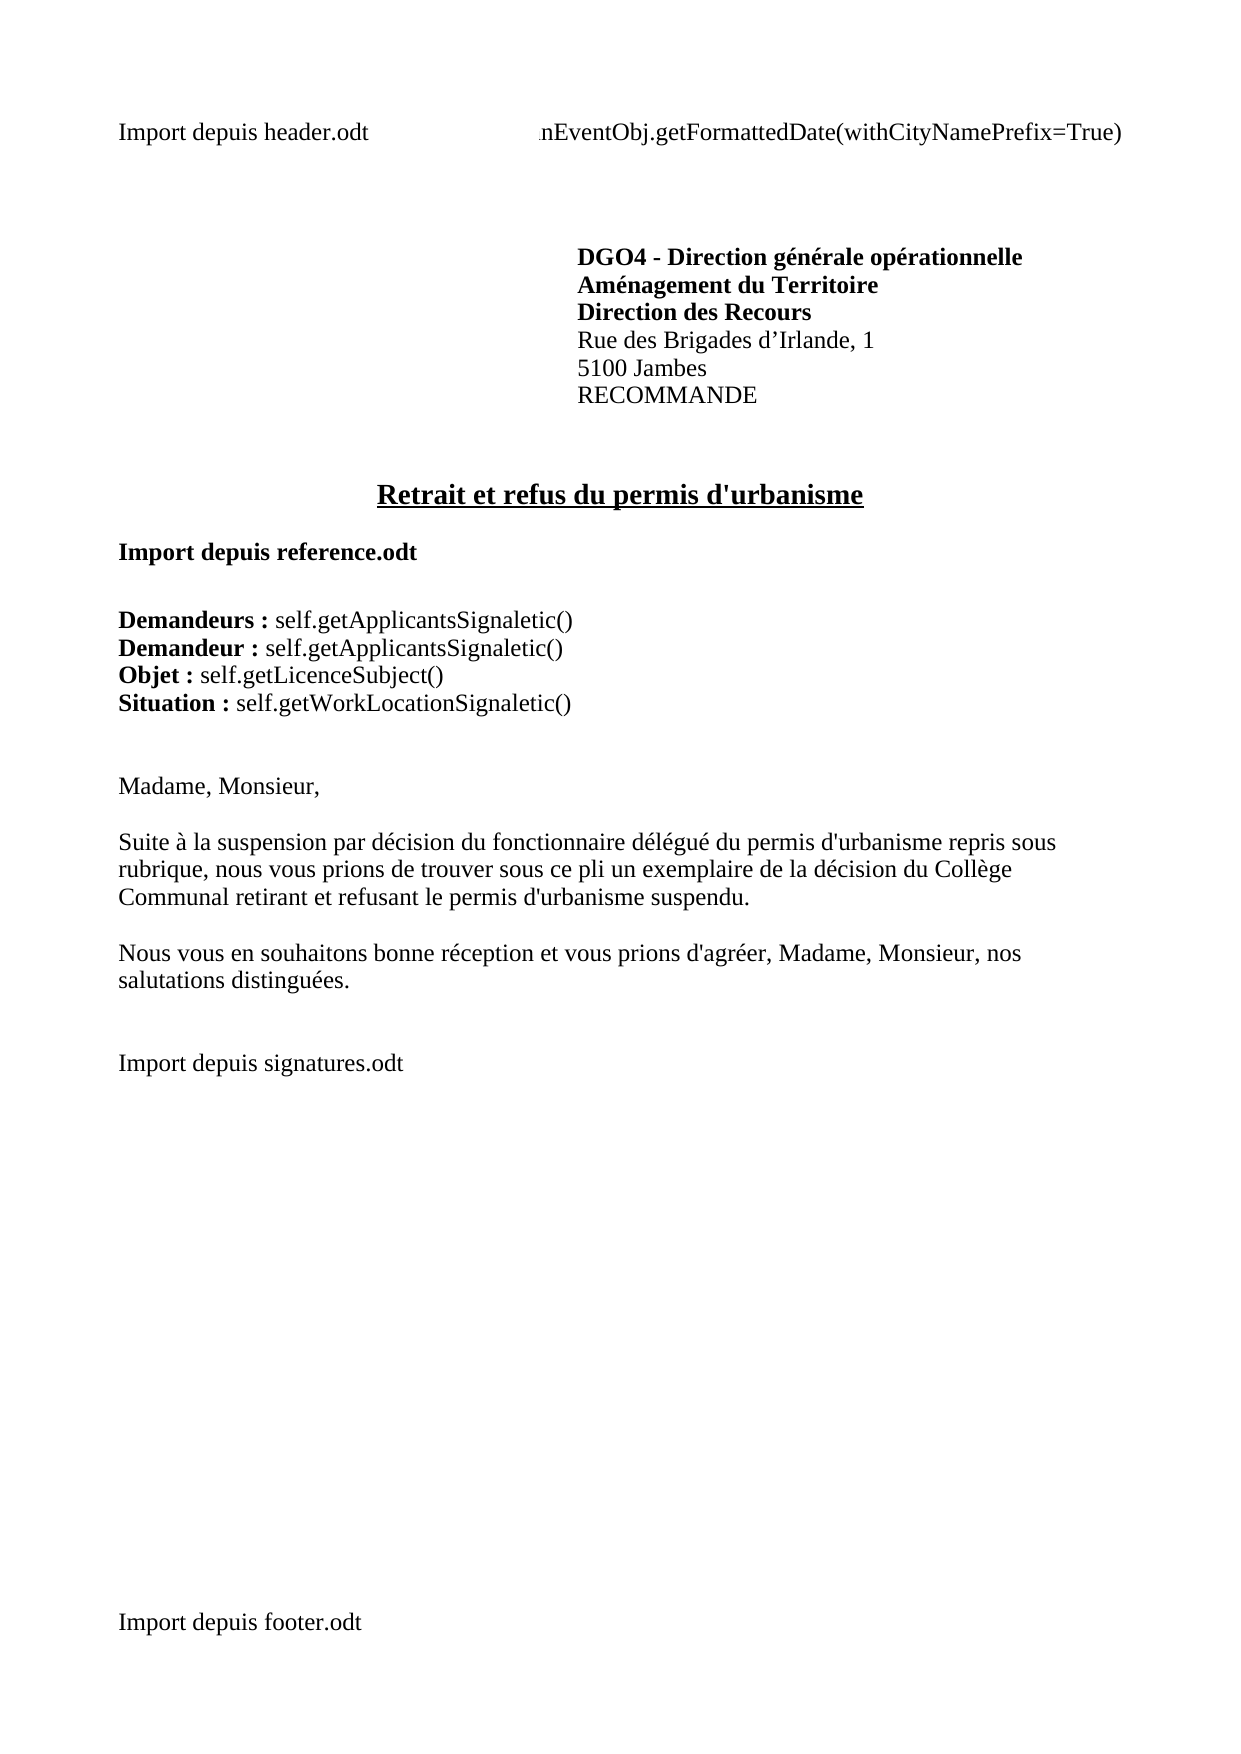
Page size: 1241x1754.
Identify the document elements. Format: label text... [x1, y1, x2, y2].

text 5100 Jambes [577, 354, 1028, 382]
text Direction des Recours [577, 298, 1028, 326]
text Import depuis reference.odt [118, 538, 1122, 566]
text Demandeurs : self.getApplicantsSignaletic() [118, 606, 1122, 634]
text Situation : self.getWorkLocationSignaletic() [118, 689, 1122, 717]
text Retrait et refus du permis d'urbanisme [118, 478, 1122, 511]
text RECOMMANDE [577, 382, 1028, 409]
text Import depuis header.odt [118, 118, 539, 146]
text Madame, Monsieur, [118, 772, 1122, 800]
text Import depuis signatures.odt [118, 1049, 1131, 1077]
text Objet : self.getLicenceSubject() [118, 662, 1122, 689]
text Demandeur : self.getApplicantsSignaletic() [118, 634, 1122, 662]
text urbanEventObj.getFormattedDate(withCityNamePrefix=True) [118, 118, 1122, 427]
text Suite à la suspension par décision du fonctionnaire délégué du permis d'urbanisme repris sous rubrique, nous vous prions de trouver sous ce pli un exemplaire de la décision du Collège Communal retirant et refusant le permis d'urbanisme suspendu. [118, 828, 1122, 911]
text Nous vous en souhaitons bonne réception et vous prions d'agréer, Madame, Monsieur, nos salutations distinguées. [118, 939, 1122, 994]
text Aménagement du Territoire [577, 271, 1028, 298]
text DGO4 - Direction générale opérationnelle [577, 243, 1028, 271]
text Rue des Brigades d’Irlande, 1 [577, 326, 1028, 354]
